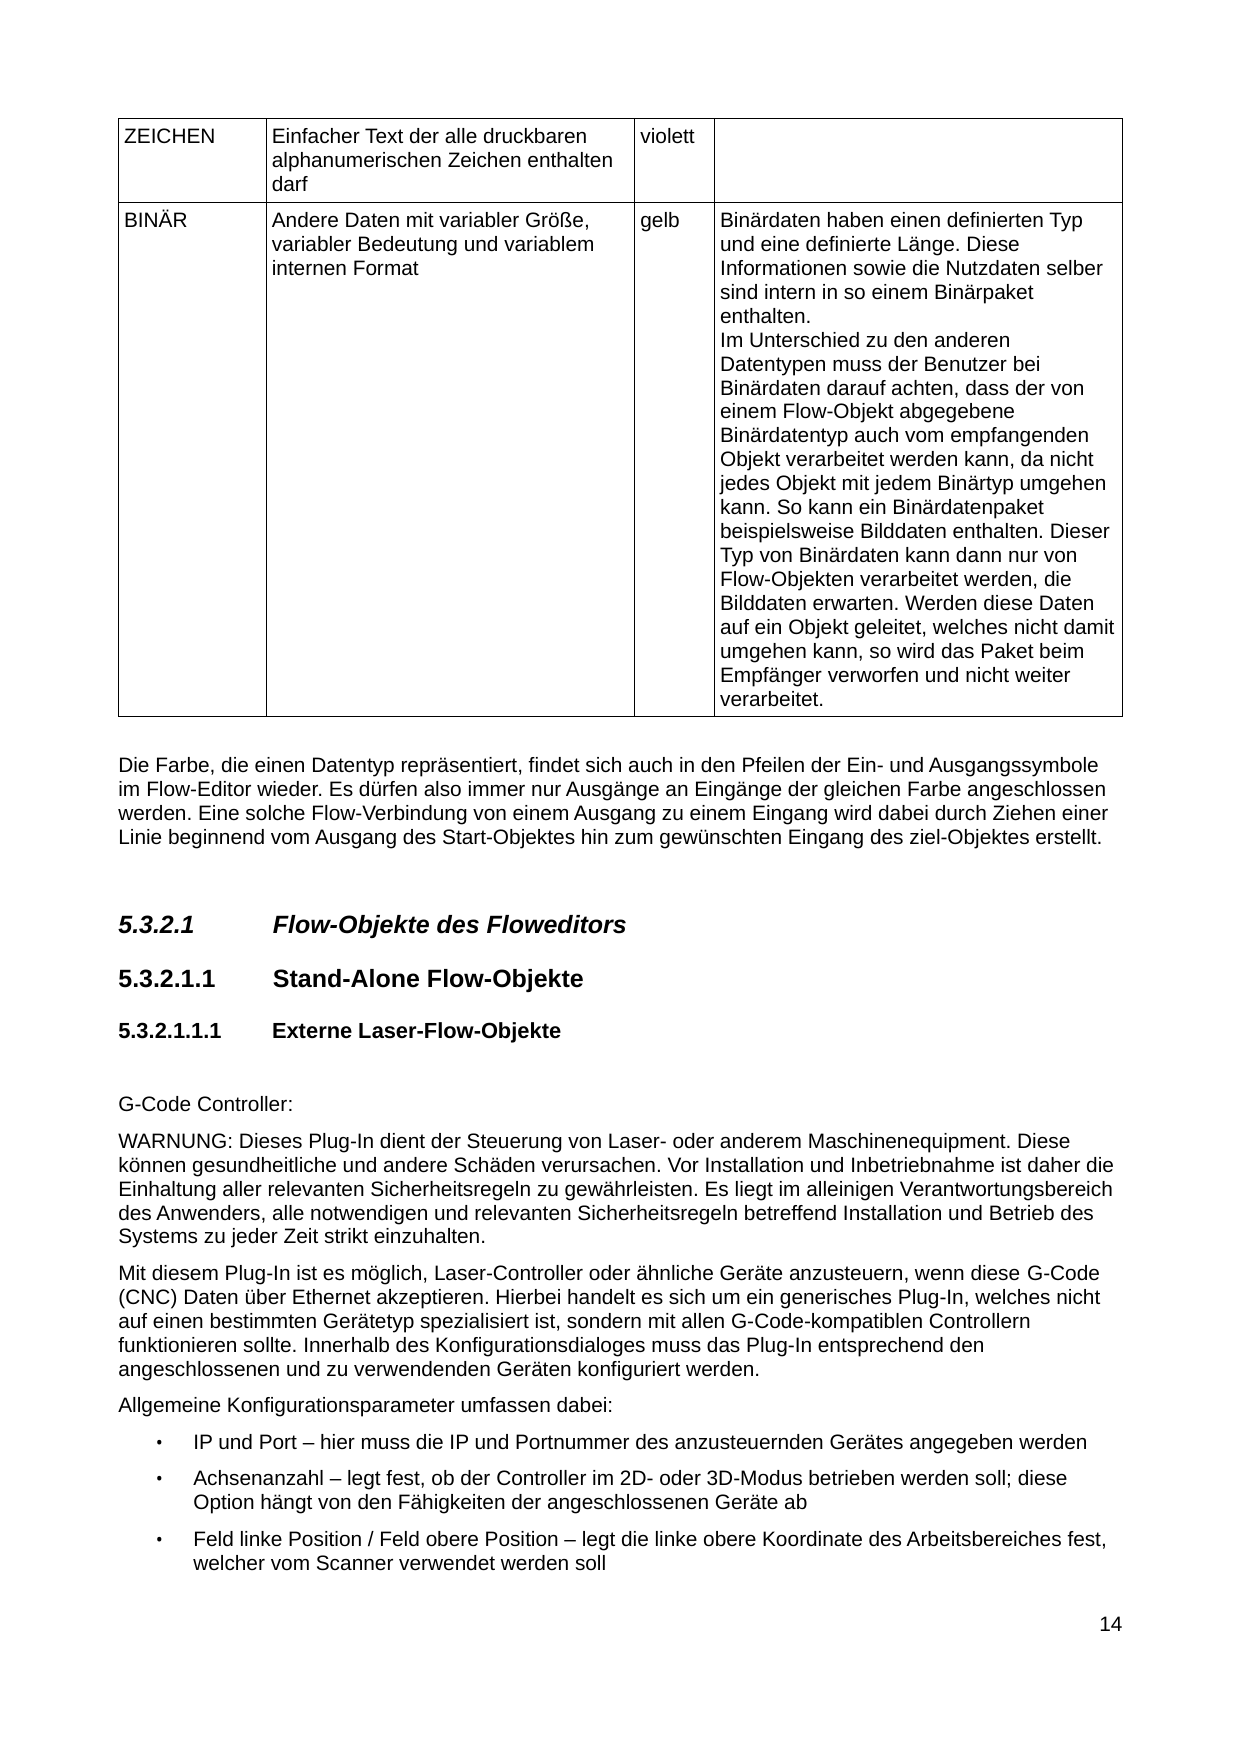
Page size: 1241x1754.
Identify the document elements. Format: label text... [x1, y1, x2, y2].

table_cell BINÄR [119, 203, 266, 716]
table_cell Einfacher Text der alle druckbaren alphanumerischen Zeichen enthalten darf [267, 119, 634, 202]
subtitle Stand-Alone Flow-Objekte [118, 964, 1122, 993]
text WARNUNG: Dieses Plug-In dient der Steuerung von Laser- oder anderem Maschinenequipment. Diese können gesundheitliche und andere Schäden verursachen. Vor Installation und Inbetriebnahme ist daher die Einhaltung aller relevanten Sicherheitsregeln zu gewährleisten. Es liegt im alleinigen Verantwortungsbereich des Anwenders, alle notwendigen und relevanten Sicherheitsregeln betreffend Installation und Betrieb des Systems zu jeder Zeit strikt einzuhalten. [118, 1128, 1122, 1248]
subtitle Flow-Objekte des Floweditors [118, 910, 1122, 939]
text Die Farbe, die einen Datentyp repräsentiert, findet sich auch in den Pfeilen der Ein- und Ausgangssymbole im Flow-Editor wieder. Es dürfen also immer nur Ausgänge an Eingänge der gleichen Farbe angeschlossen werden. Eine solche Flow-Verbindung von einem Ausgang zu einem Eingang wird dabei durch Ziehen einer Linie beginnend vom Ausgang des Start-Objektes hin zum gewünschten Eingang des ziel-Objektes erstellt. [118, 753, 1122, 849]
list IP und Port – hier muss die IP und Portnummer des anzusteuernden Gerätes angegeben werden [156, 1429, 1122, 1453]
text G-Code Controller: [118, 1092, 1122, 1116]
text Allgemeine Konfigurationsparameter umfassen dabei: [118, 1393, 1122, 1417]
table_cell Andere Daten mit variabler Größe, variabler Bedeutung und variablem internen Format [267, 203, 634, 716]
subtitle Externe Laser-Flow-Objekte [118, 1018, 1122, 1043]
table_cell gelb [635, 203, 714, 716]
list Achsenanzahl – legt fest, ob der Controller im 2D- oder 3D-Modus betrieben werden soll; diese Option hängt von den Fähigkeiten der angeschlossenen Geräte ab [156, 1466, 1122, 1514]
table_cell [715, 119, 1122, 202]
table_cell ZEICHEN [119, 119, 266, 202]
text Mit diesem Plug-In ist es möglich, Laser-Controller oder ähnliche Geräte anzusteuern, wenn diese G-Code (CNC) Daten über Ethernet akzeptieren. Hierbei handelt es sich um ein generisches Plug-In, welches nicht auf einen bestimmten Gerätetyp spezialisiert ist, sondern mit allen G-Code-kompatiblen Controllern funktionieren sollte. Innerhalb des Konfigurationsdialoges muss das Plug-In entsprechend den angeschlossenen und zu verwendenden Geräten konfiguriert werden. [118, 1261, 1122, 1381]
list Feld linke Position / Feld obere Position – legt die linke obere Koordinate des Arbeitsbereiches fest, welcher vom Scanner verwendet werden soll [156, 1526, 1122, 1574]
table_cell violett [635, 119, 714, 202]
table_cell Binärdaten haben einen definierten Typ und eine definierte Länge. Diese Informationen sowie die Nutzdaten selber sind intern in so einem Binärpaket enthalten. Im Unterschied zu den anderen Datentypen muss der Benutzer bei Binärdaten darauf achten, dass der von einem Flow-Objekt abgegebene Binärdatentyp auch vom empfangenden Objekt verarbeitet werden kann, da nicht jedes Objekt mit jedem Binärtyp umgehen kann. So kann ein Binärdatenpaket beispielsweise Bilddaten enthalten. Dieser Typ von Binärdaten kann dann nur von Flow-Objekten verarbeitet werden, die Bilddaten erwarten. Werden diese Daten auf ein Objekt geleitet, welches nicht damit umgehen kann, so wird das Paket beim Empfänger verworfen und nicht weiter verarbeitet. [715, 203, 1122, 716]
